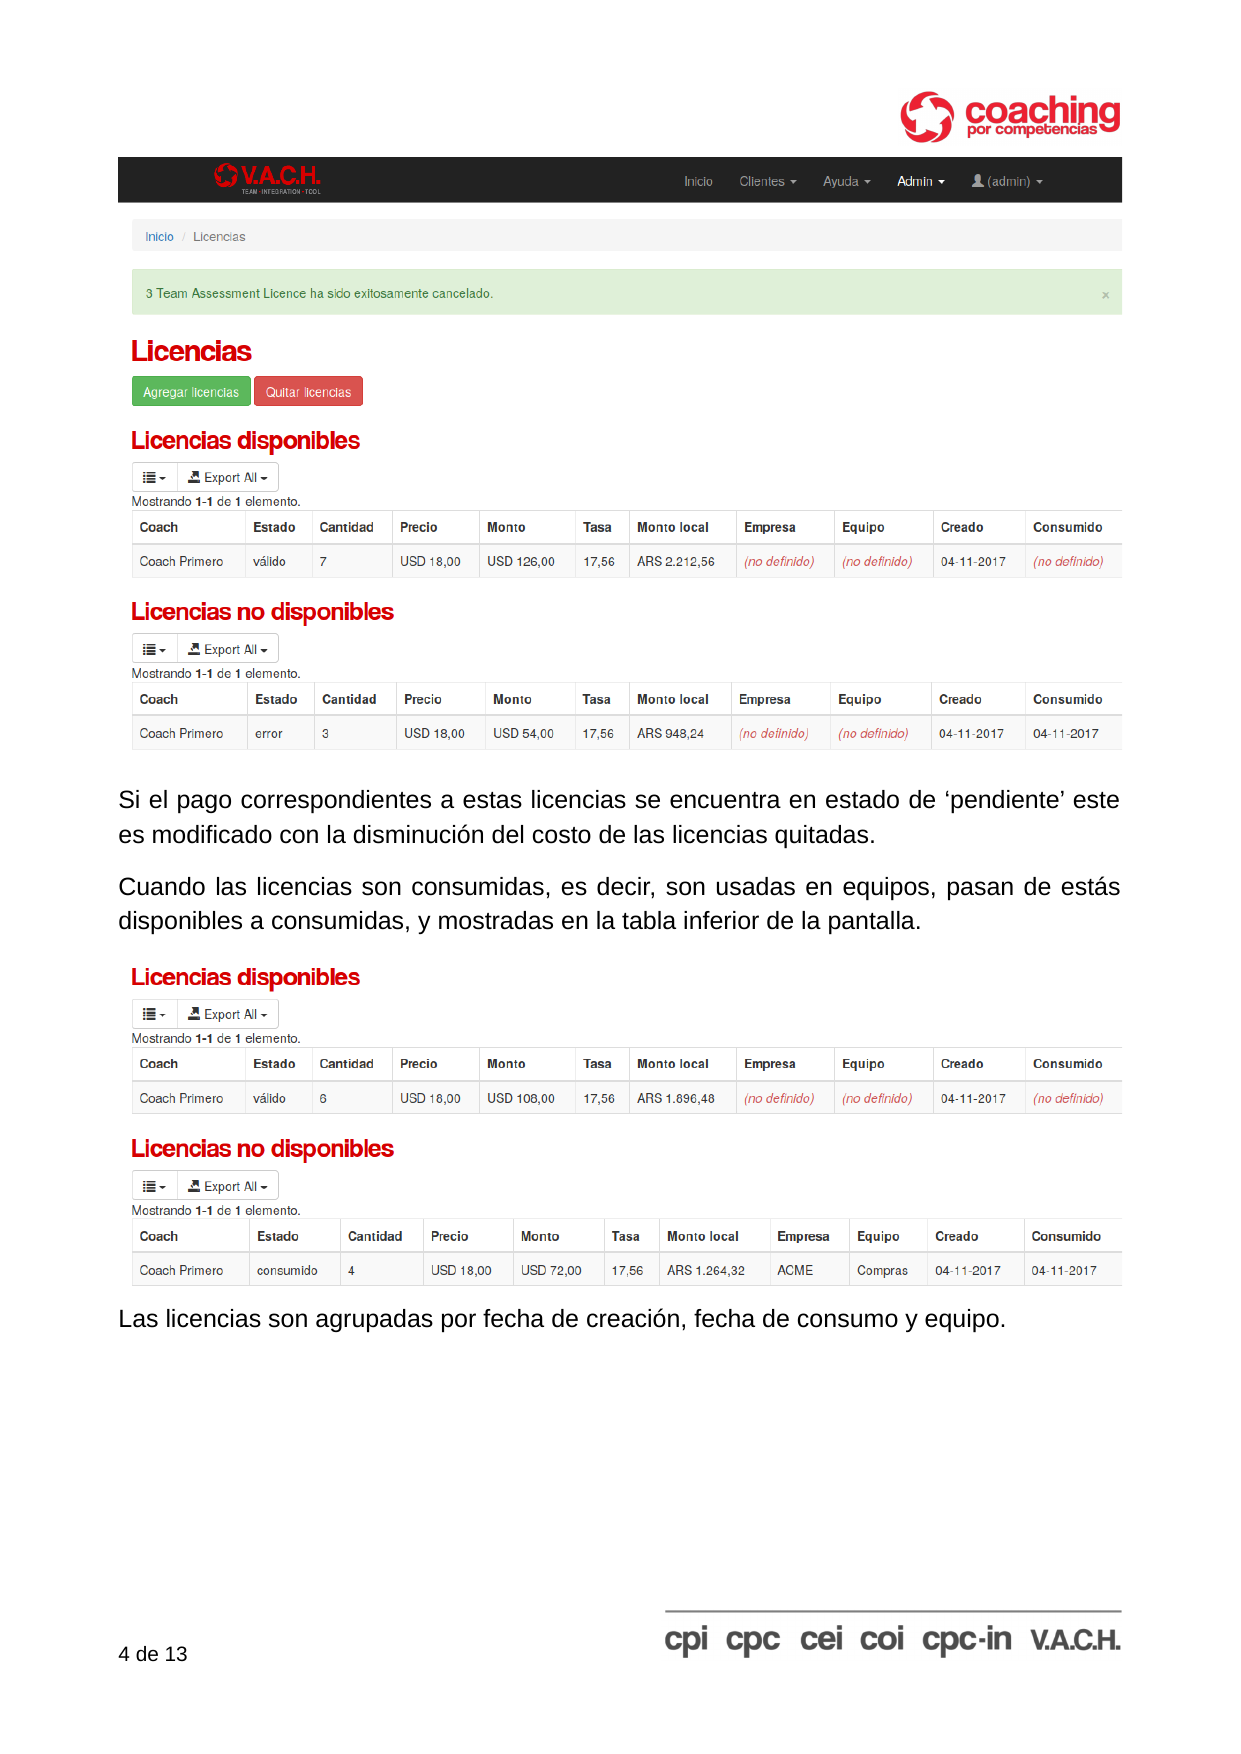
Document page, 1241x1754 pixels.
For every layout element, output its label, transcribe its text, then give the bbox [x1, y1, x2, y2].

picture [118, 157, 1123, 762]
picture [897, 88, 1123, 146]
picture [118, 958, 1123, 1298]
picture [661, 1609, 1123, 1661]
text Las licencias son agrupadas por fecha de creación, fecha de consumo y equipo. [118, 1298, 1122, 1332]
text Si el pago correspondientes a estas licencias se encuentra en estado de ‘pendiente’ este es modificado con la disminución del costo de las licencias quitadas. [118, 785, 1122, 848]
text Cuando las licencias son consumidas, es decir, son usadas en equipos, pasan de estás disponibles a consumidas, y mostradas en la tabla inferior de la pantalla. [118, 872, 1122, 935]
